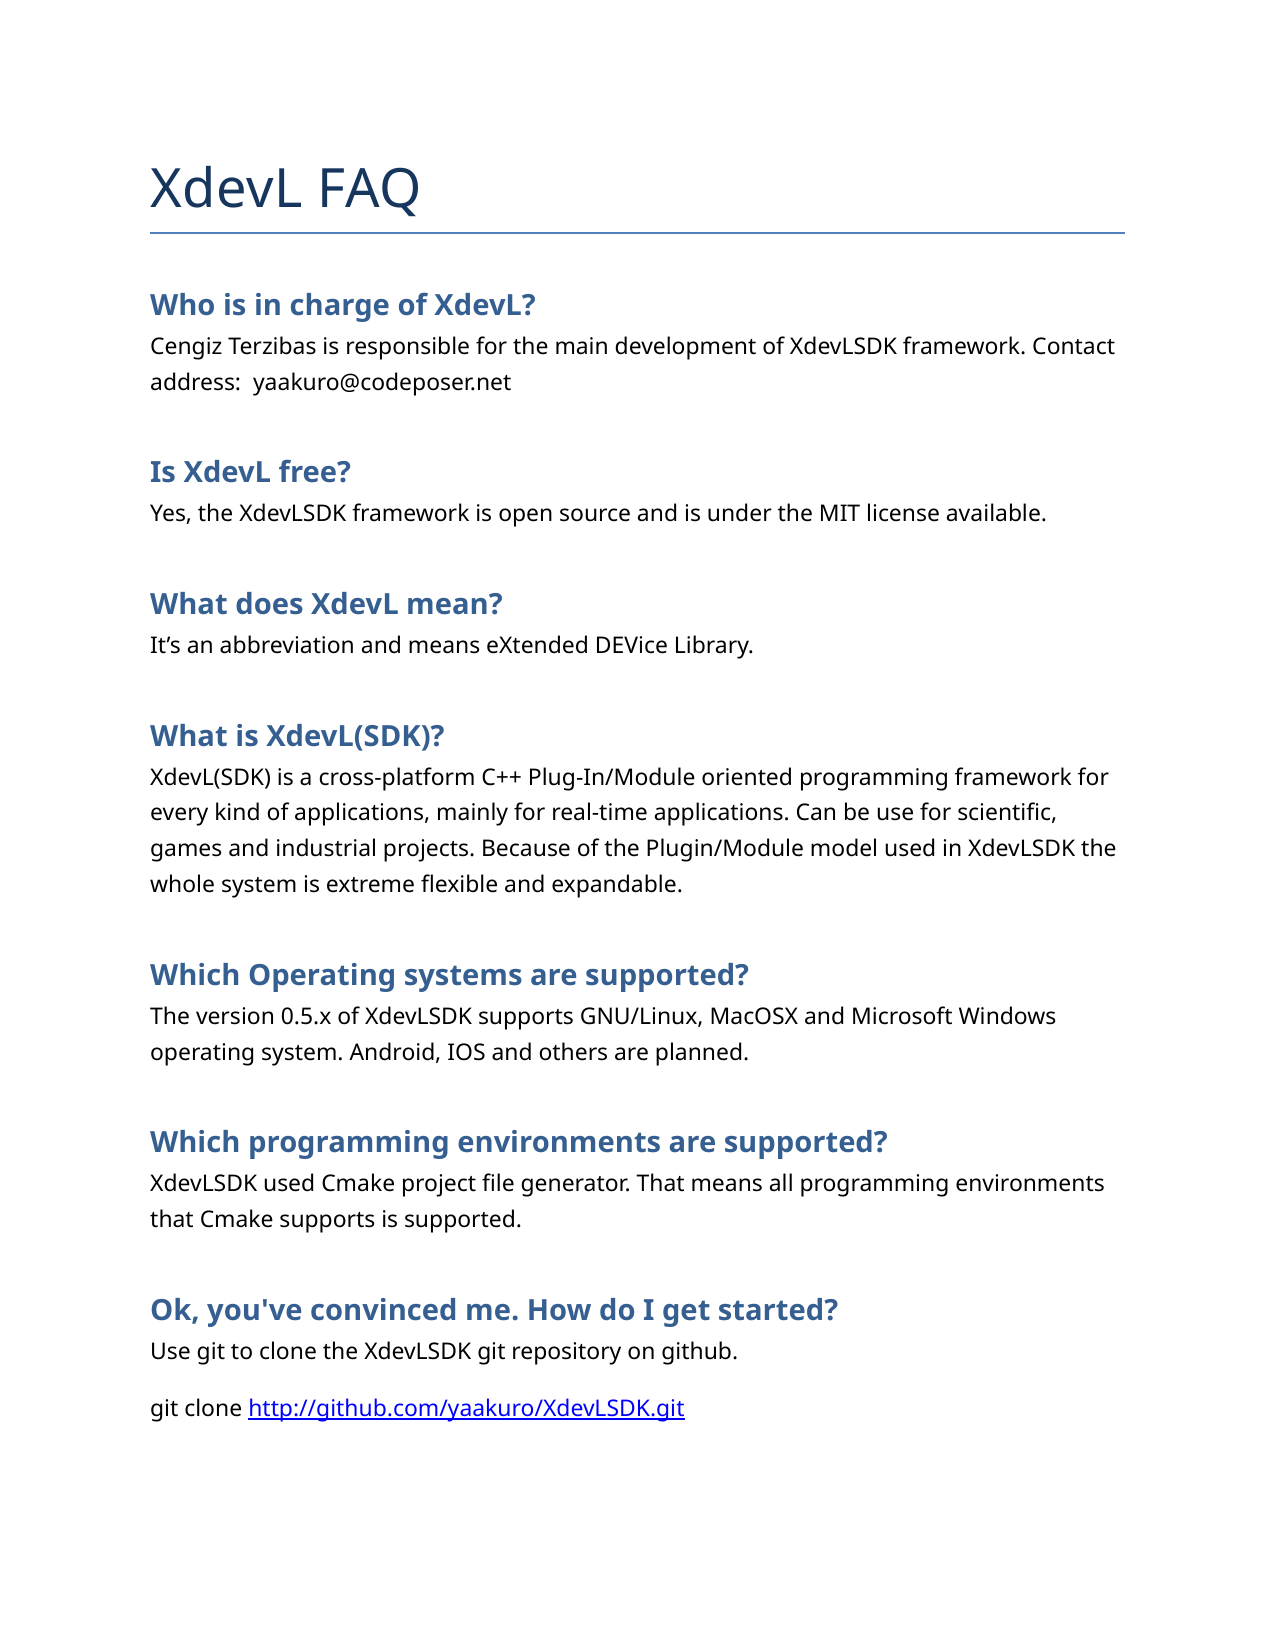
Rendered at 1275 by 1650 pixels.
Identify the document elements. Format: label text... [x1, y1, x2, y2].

text XdevL(SDK) is a cross-platform C++ Plug-In/Module oriented programming framework for every kind of applications, mainly for real-time applications. Can be use for scientific, games and industrial projects. Because of the Plugin/Module model used in XdevLSDK the whole system is extreme flexible and expandable. [150, 760, 1125, 899]
text XdevLSDK used Cmake project file generator. That means all programming environments that Cmake supports is supported. [150, 1167, 1125, 1234]
subtitle What is XdevL(SDK)? [150, 715, 1125, 754]
subtitle Which programming environments are supported? [150, 1122, 1125, 1161]
subtitle Which Operating systems are supported? [150, 954, 1125, 994]
subtitle Is XdevL free? [150, 452, 1125, 491]
subtitle Ok, you've convinced me. How do I get started? [150, 1289, 1125, 1329]
subtitle What does XdevL mean? [150, 583, 1125, 623]
text The version 0.5.x of XdevLSDK supports GNU/Linux, MacOSX and Microsoft Windows operating system. Android, IOS and others are planned. [150, 1000, 1125, 1067]
text Cengiz Terzibas is responsible for the main development of XdevLSDK framework. Contact address: yaakuro@codeposer.net [150, 330, 1125, 397]
text It’s an abbreviation and means eXtended DEVice Library. [150, 629, 1125, 660]
title XdevL FAQ [150, 150, 1125, 232]
text Use git to clone the XdevLSDK git repository on github. [150, 1335, 1125, 1366]
text git clone http://github.com/yaakuro/XdevLSDK.git [150, 1392, 1125, 1423]
text Yes, the XdevLSDK framework is open source and is under the MIT license available. [150, 497, 1125, 528]
subtitle Who is in charge of XdevL? [150, 284, 1125, 324]
